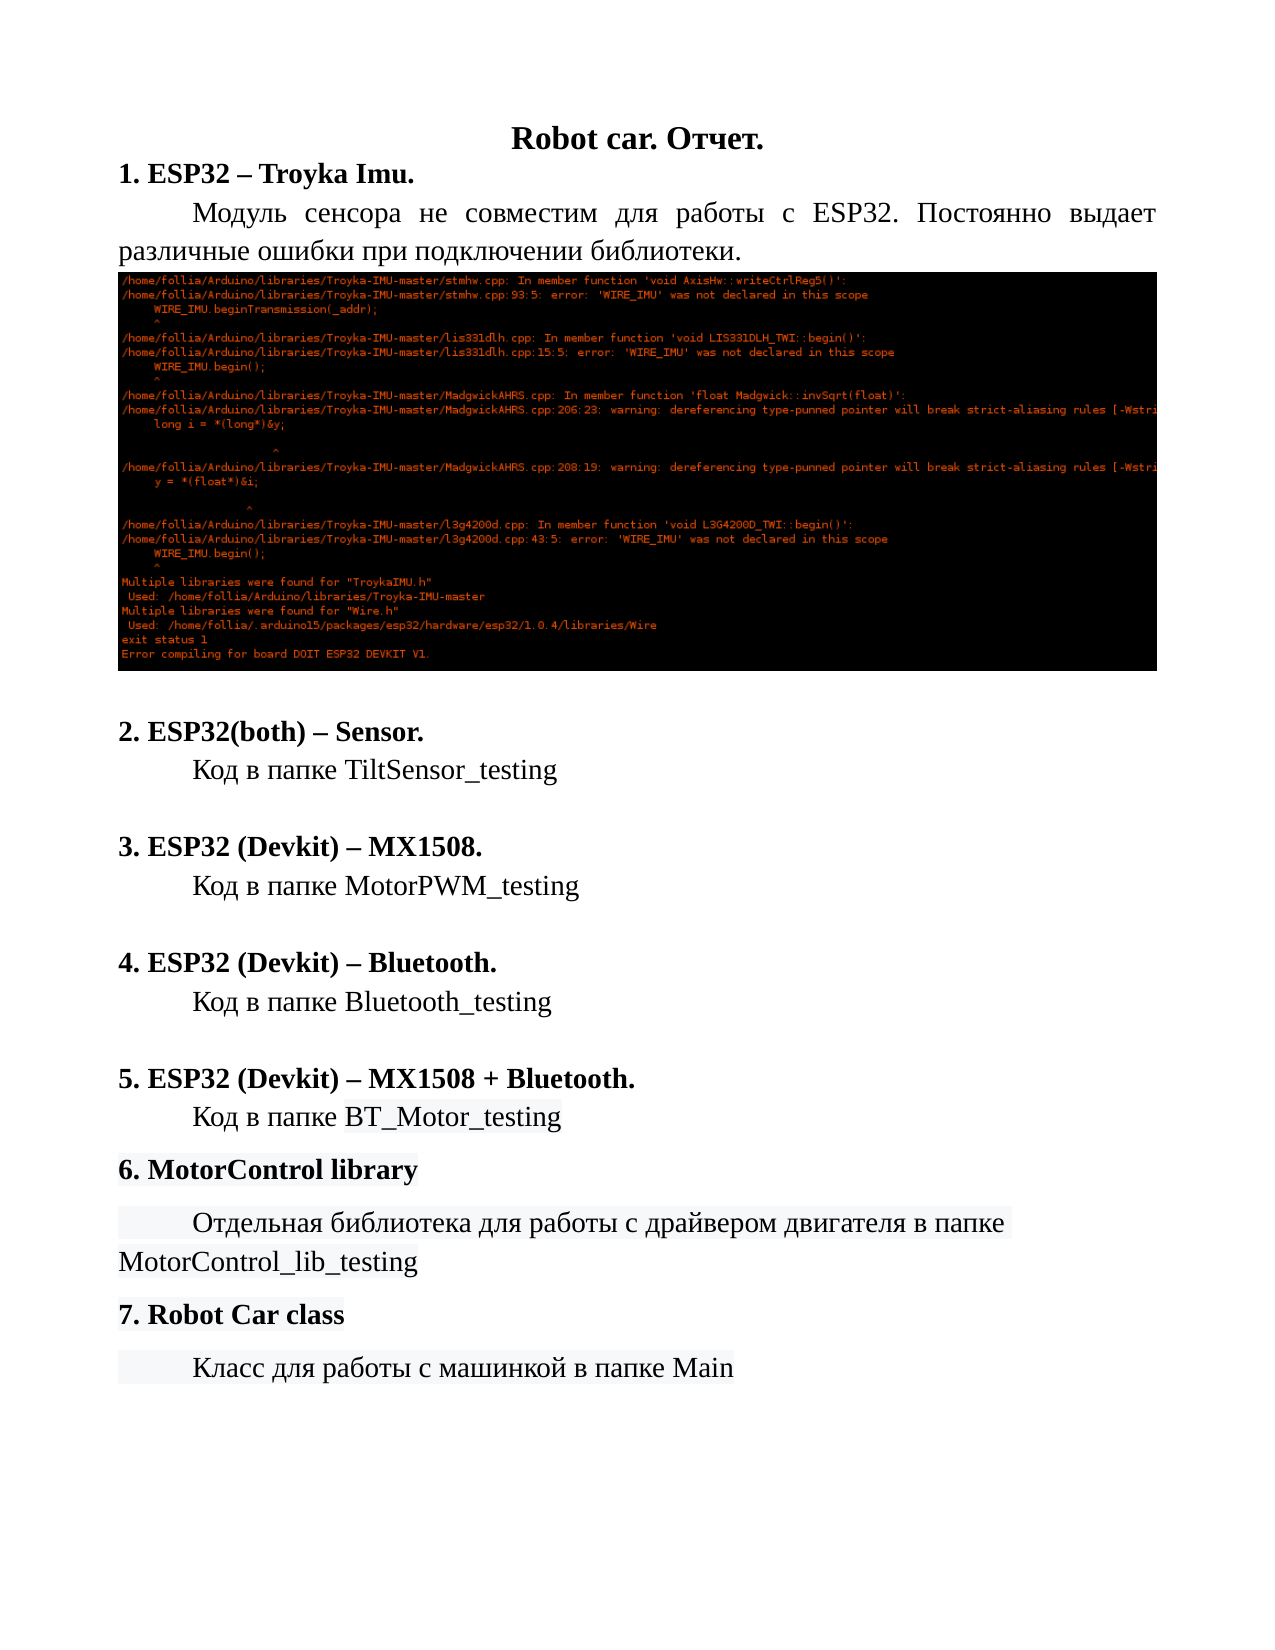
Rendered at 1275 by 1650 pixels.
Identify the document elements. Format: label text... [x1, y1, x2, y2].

text Код в папке BT_Motor_testing [118, 1099, 1157, 1133]
title Robot car. Отчет. [118, 118, 1157, 156]
text 5. ESP32 (Devkit) – MX1508 + Bluetooth. [118, 1061, 1157, 1094]
text 2. ESP32(both) – Sensor. [118, 714, 1157, 747]
text 6. MotorControl library [118, 1152, 1157, 1186]
text Код в папке Bluetooth_testing [118, 984, 1157, 1017]
text Класс для работы с машинкой в папке Main [118, 1350, 1157, 1384]
picture [118, 272, 1157, 671]
text 7. Robot Car class [118, 1297, 1157, 1331]
text 3. ESP32 (Devkit) – MX1508. [118, 829, 1157, 863]
text Модуль сенсора не совместим для работы с ESP32. Постоянно выдает различные ошибки при подключении библиотеки. [118, 195, 1157, 267]
text Отдельная библиотека для работы с драйвером двигателя в папке MotorControl_lib_testing [118, 1206, 1157, 1278]
text 4. ESP32 (Devkit) – Bluetooth. [118, 945, 1157, 979]
text Код в папке TiltSensor_testing [118, 752, 1157, 786]
text Код в папке MotorPWM_testing [118, 868, 1157, 902]
text 1. ESP32 – Troyka Imu. [118, 156, 1157, 190]
